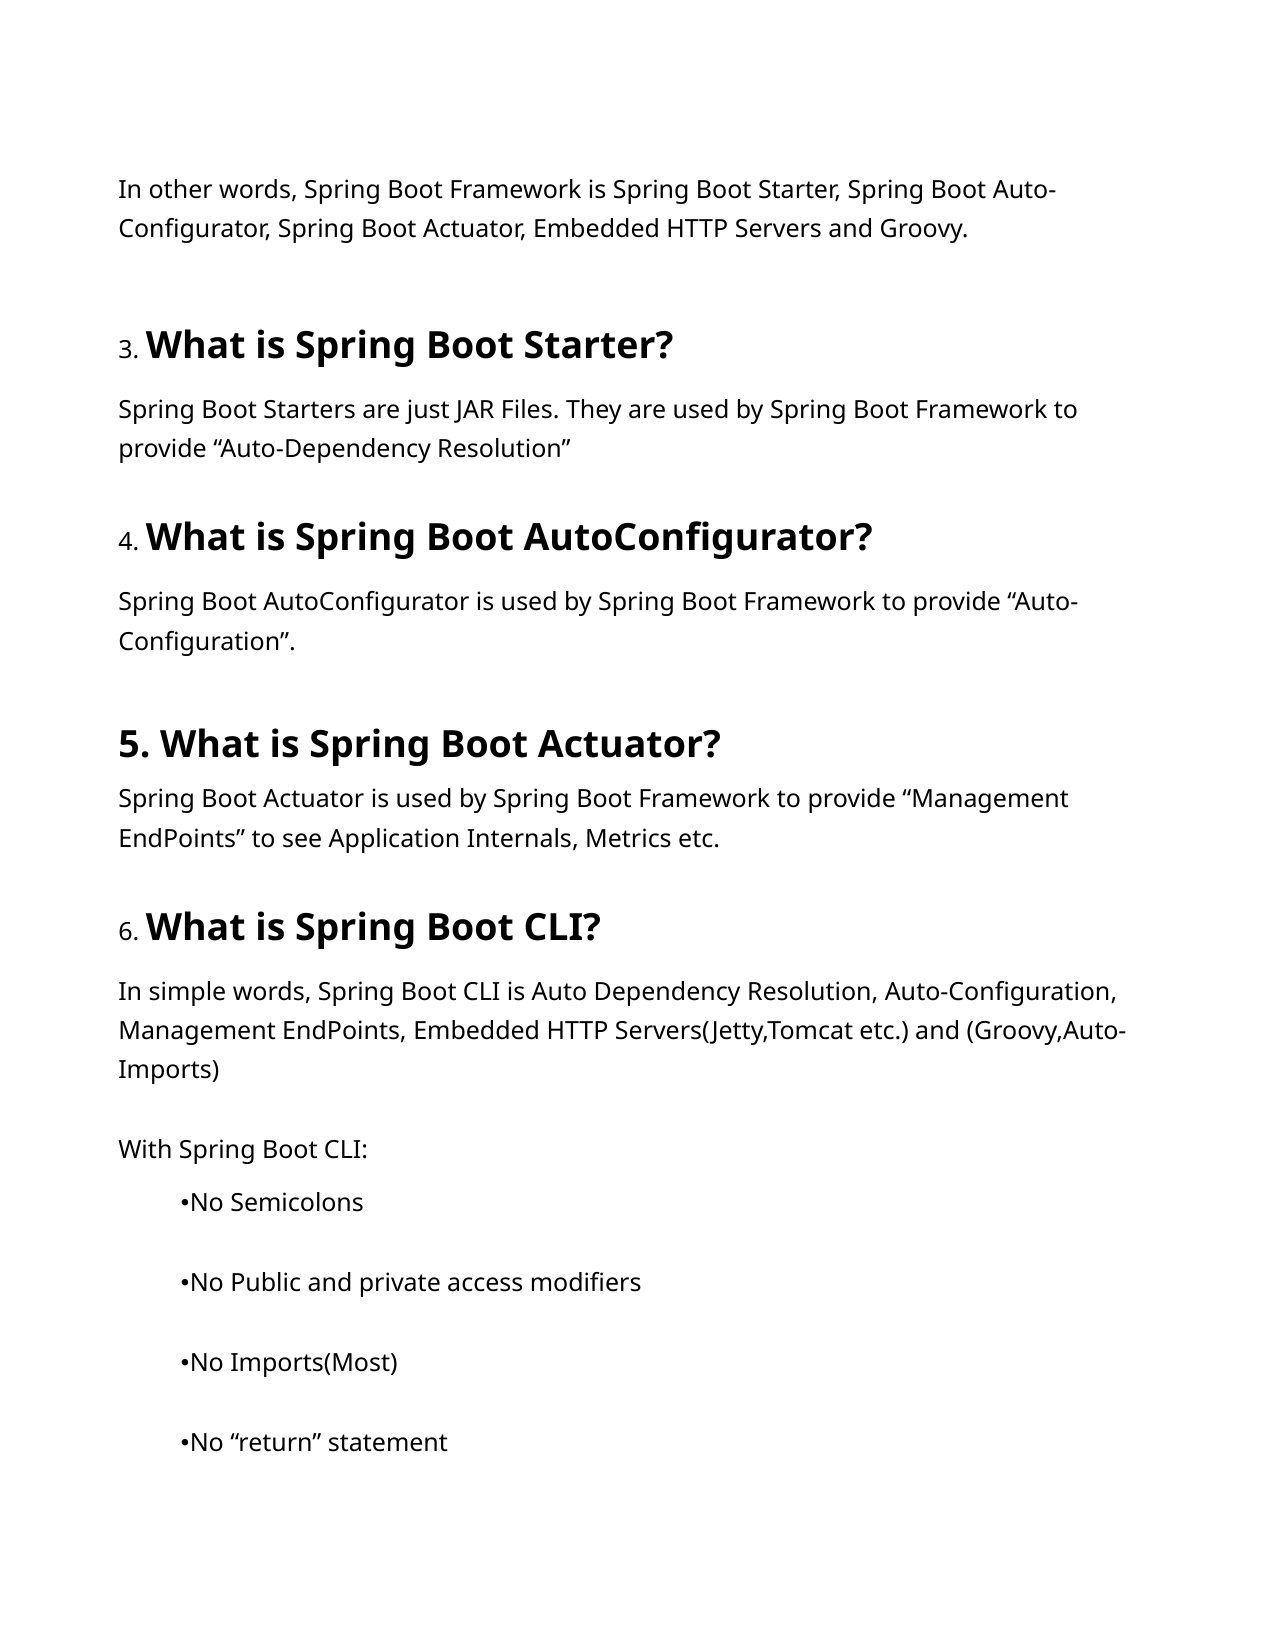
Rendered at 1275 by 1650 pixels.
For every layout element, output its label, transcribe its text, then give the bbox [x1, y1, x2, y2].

text 4. What is Spring Boot AutoConfigurator? [118, 511, 1157, 562]
subtitle 5. What is Spring Boot Actuator? [118, 717, 1157, 768]
text 6. What is Spring Boot CLI? [118, 900, 1157, 951]
text 3. What is Spring Boot Starter? [118, 318, 1157, 369]
text Spring Boot Actuator is used by Spring Boot Framework to provide “Management EndPoints” to see Application Internals, Metrics etc. [118, 781, 1157, 854]
list No Imports(Most) [118, 1345, 1157, 1379]
text In other words, Spring Boot Framework is Spring Boot Starter, Spring Boot Auto-Configurator, Spring Boot Actuator, Embedded HTTP Servers and Groovy. [118, 172, 1157, 245]
text Spring Boot AutoConfigurator is used by Spring Boot Framework to provide “Auto-Configuration”. [118, 584, 1157, 657]
list No Public and private access modifiers [118, 1265, 1157, 1299]
text Spring Boot Starters are just JAR Files. They are used by Spring Boot Framework to provide “Auto-Dependency Resolution” [118, 392, 1157, 465]
text With Spring Boot CLI: [118, 1131, 1157, 1165]
list No Semicolons [118, 1185, 1157, 1219]
list No “return” statement [118, 1424, 1157, 1458]
text In simple words, Spring Boot CLI is Auto Dependency Resolution, Auto-Configuration, Management EndPoints, Embedded HTTP Servers(Jetty,Tomcat etc.) and (Groovy,Auto-Imports) [118, 973, 1157, 1086]
